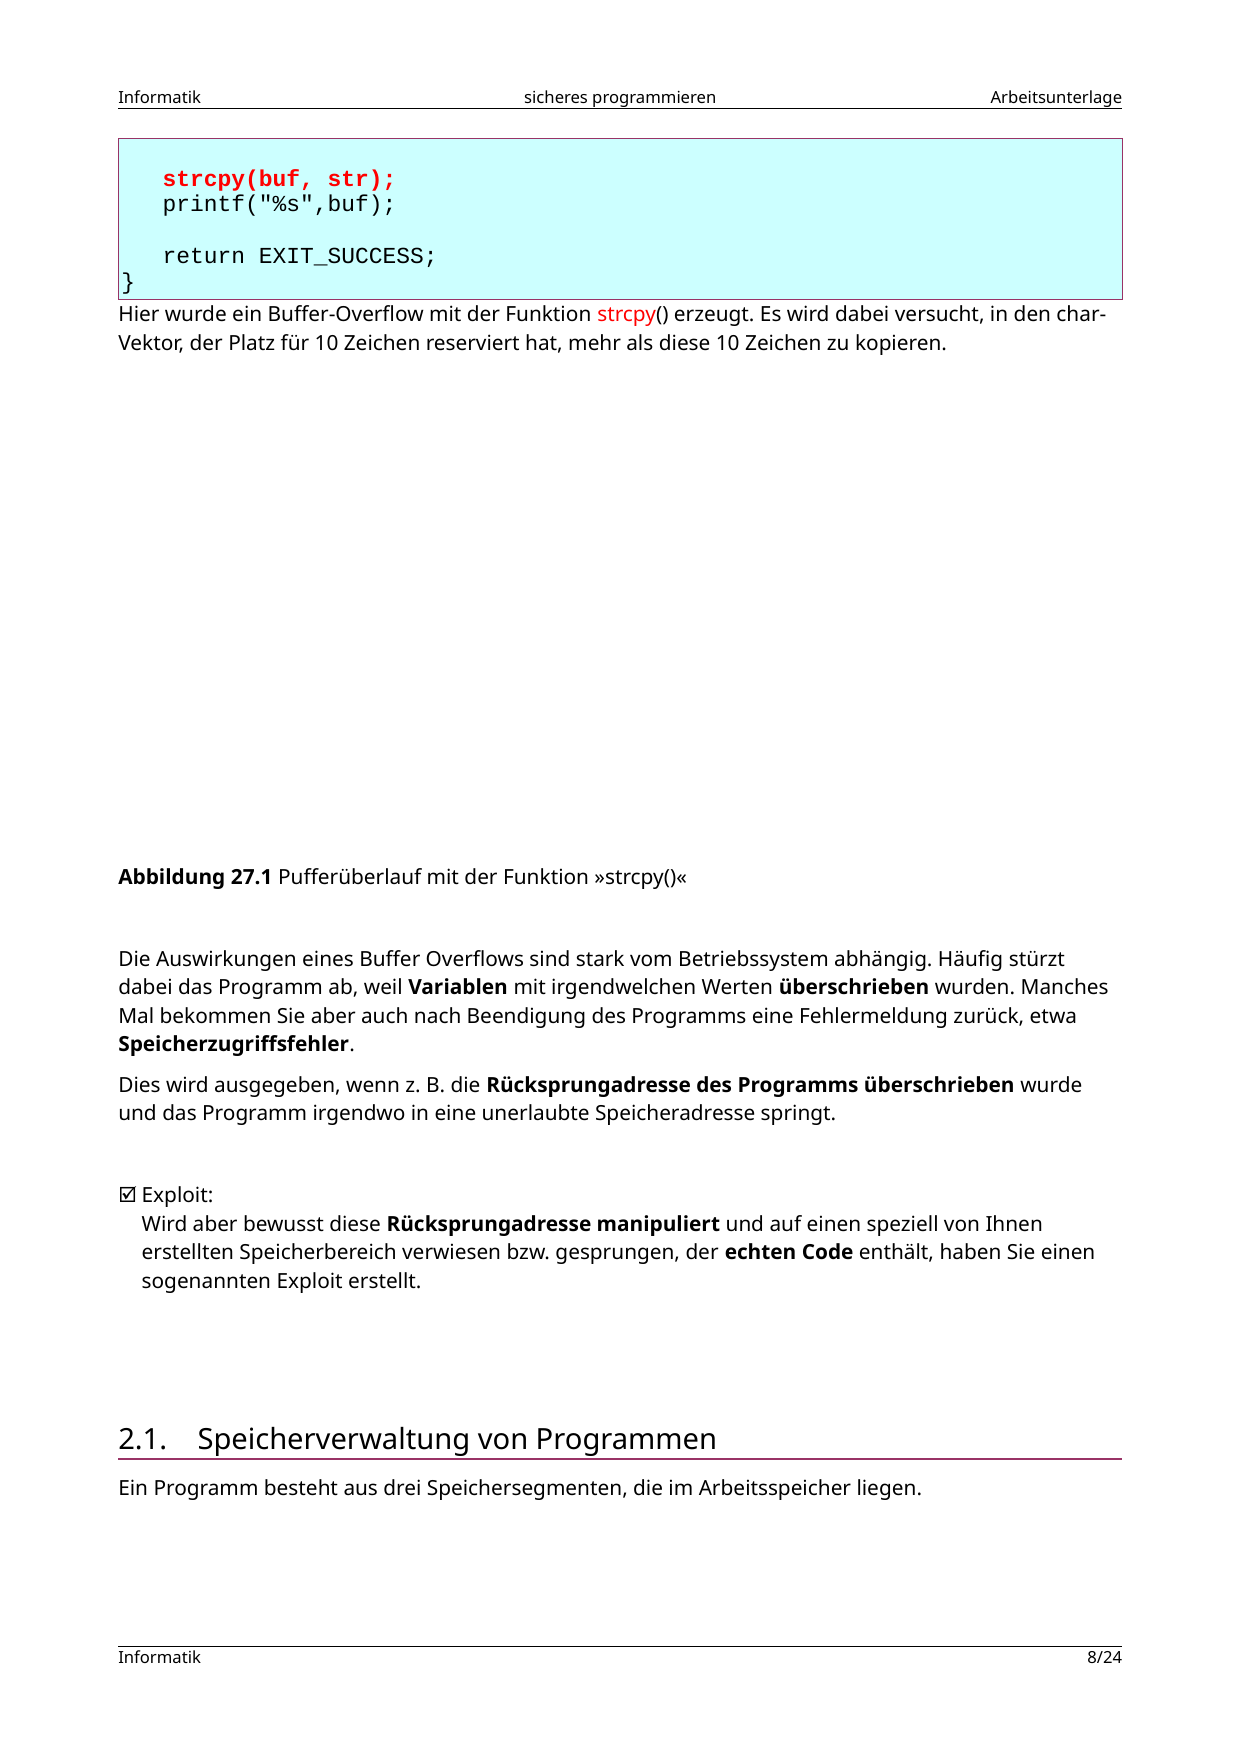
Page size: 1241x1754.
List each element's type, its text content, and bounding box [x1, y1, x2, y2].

text strcpy(buf, str); [119, 164, 1122, 190]
text return EXIT_SUCCESS; [119, 242, 1122, 268]
text Hier wurde ein Buffer-Overflow mit der Funktion strcpy() erzeugt. Es wird dabei versucht, in den char-Vektor, der Platz für 10 Zeichen reserviert hat, mehr als diese 10 Zeichen zu kopieren. [118, 300, 1122, 356]
text Abbildung 27.1 Pufferüberlauf mit der Funktion »strcpy()« [118, 833, 1122, 890]
text Ein Programm besteht aus drei Speichersegmenten, die im Arbeitsspeicher liegen. [118, 1473, 1122, 1501]
text printf("%s",buf); [119, 190, 1122, 216]
text Die Auswirkungen eines Buffer Overflows sind stark vom Betriebssystem abhängig. Häufig stürzt dabei das Programm ab, weil Variablen mit irgendwelchen Werten überschrieben wurden. Manches Mal bekommen Sie aber auch nach Beendigung des Programms eine Fehlermeldung zurück, etwa Speicherzugriffsfehler. [118, 944, 1122, 1058]
text Dies wird ausgegeben, wenn z. B. die Rücksprungadresse des Programms überschrieben wurde und das Programm irgendwo in eine unerlaubte Speicheradresse springt. [118, 1070, 1122, 1127]
text } [119, 268, 1122, 299]
subtitle Speicherverwaltung von Programmen [118, 1418, 1122, 1458]
list Exploit: Wird aber bewusst diese Rücksprungadresse manipuliert und auf einen speziell von Ihnen erstellten Speicherbereich verwiesen bzw. gesprungen, der echten Code enthält, haben Sie einen sogenannten Exploit erstellt. [118, 1180, 1122, 1294]
